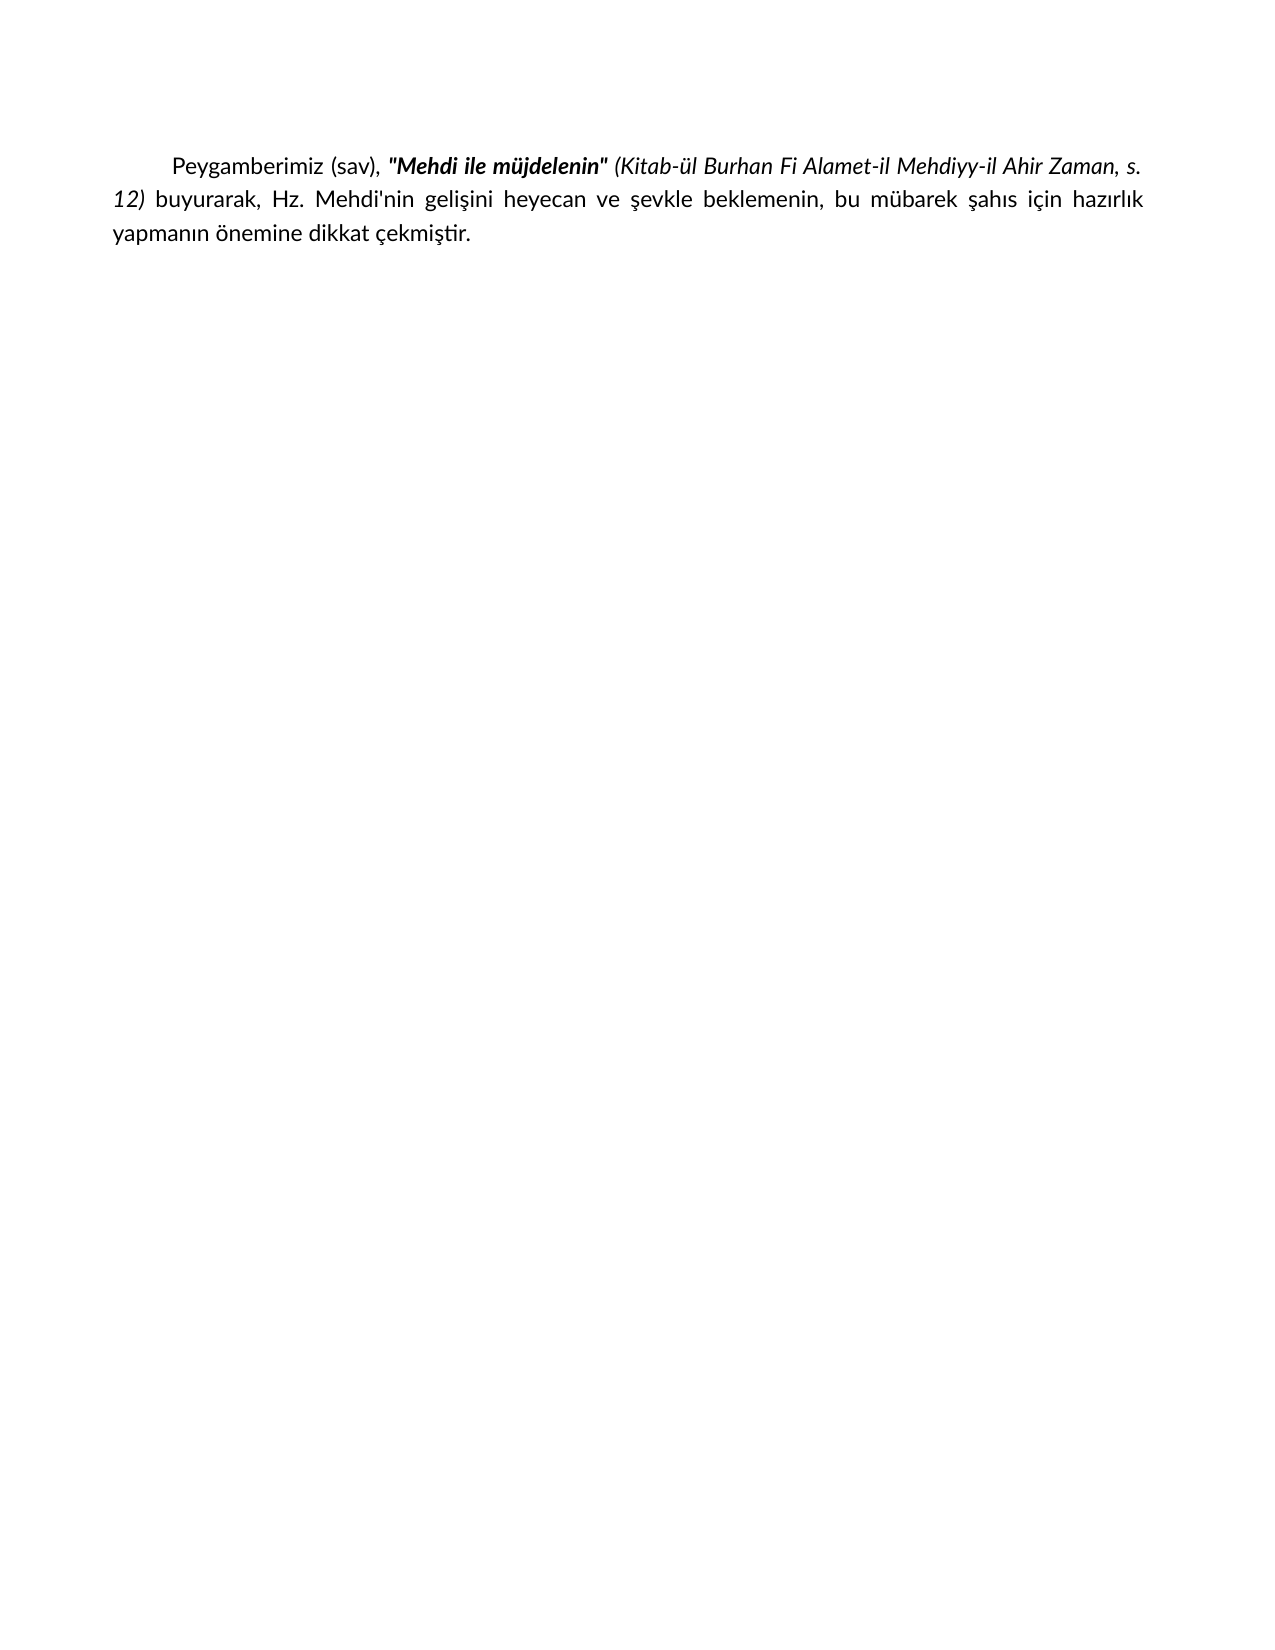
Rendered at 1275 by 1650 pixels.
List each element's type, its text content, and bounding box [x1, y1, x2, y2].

text Peygamberimiz (sav), "Mehdi ile müjdelenin" (Kitab-ül Burhan Fi Alamet-il Mehdiyy-il Ahir Zaman, s. 12) buyurarak, Hz. Mehdi'nin gelişini heyecan ve şevkle beklemenin, bu mübarek şahıs için hazırlık yapmanın önemine dikkat çekmiştir. [112, 148, 1145, 248]
